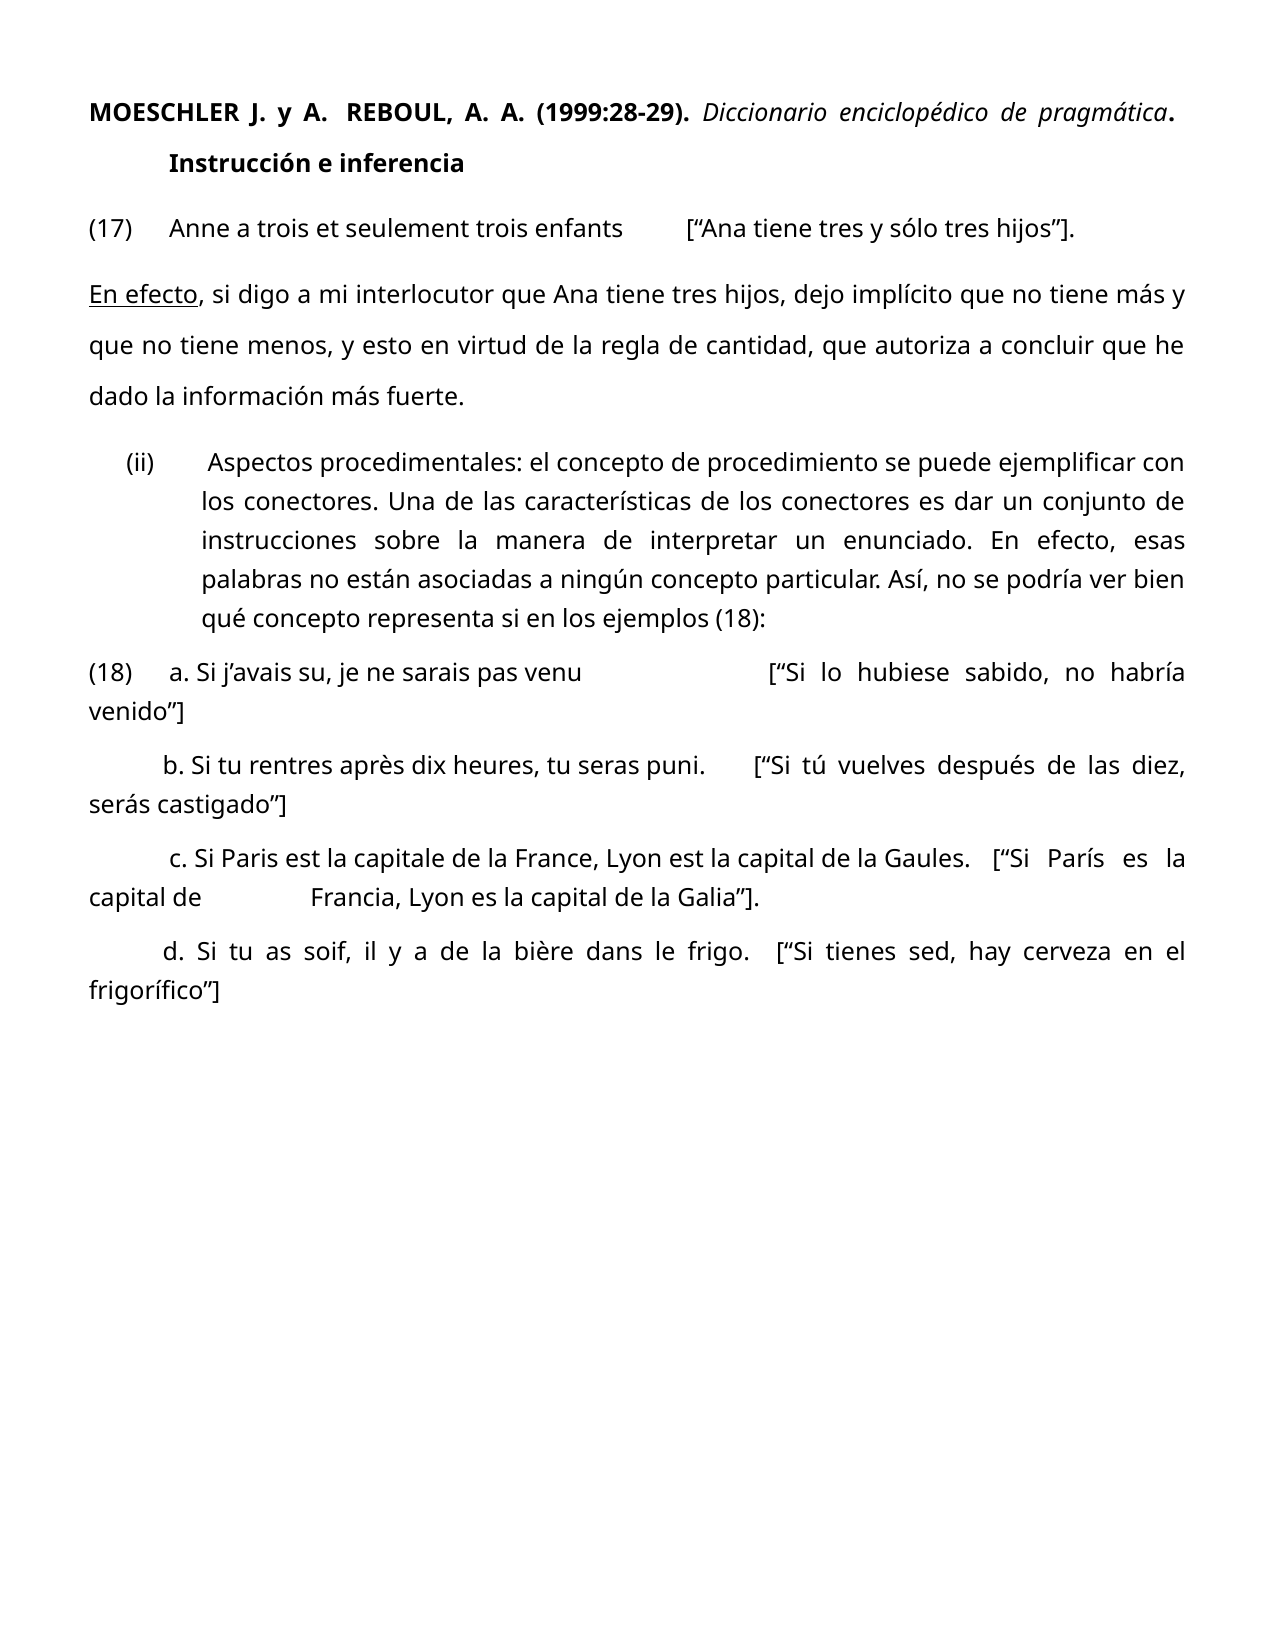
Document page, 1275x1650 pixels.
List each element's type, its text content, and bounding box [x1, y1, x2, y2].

text En efecto, si digo a mi interlocutor que Ana tiene tres hijos, dejo implícito que no tiene más y que no tiene menos, y esto en virtud de la regla de cantidad, que autoriza a concluir que he dado la información más fuerte. [88, 277, 1186, 413]
text (18) a. Si j’avais su, je ne sarais pas venu [“Si lo hubiese sabido, no habría venido”] [88, 655, 1186, 728]
text d. Si tu as soif, il y a de la bière dans le frigo. [“Si tienes sed, hay cerveza en el frigorífico”] [88, 934, 1186, 1007]
text (ii) Aspectos procedimentales: el concepto de procedimiento se puede ejemplificar con los conectores. Una de las características de los conectores es dar un conjunto de instrucciones sobre la manera de interpretar un enunciado. En efecto, esas palabras no están asociadas a ningún concepto particular. Así, no se podría ver bien qué concepto representa si en los ejemplos (18): [126, 444, 1186, 635]
text MOESCHLER J. y A. REBOUL, A. A. (1999:28-29). Diccionario enciclopédico de pragmática. Instrucción e inferencia [88, 94, 1186, 179]
text c. Si Paris est la capitale de la France, Lyon est la capital de la Gaules. [“Si París es la capital de Francia, Lyon es la capital de la Galia”]. [88, 841, 1186, 914]
text (17) Anne a trois et seulement trois enfants [“Ana tiene tres y sólo tres hijos”]. [88, 211, 1186, 245]
text b. Si tu rentres après dix heures, tu seras puni. [“Si tú vuelves después de las diez, serás castigado”] [88, 748, 1186, 821]
